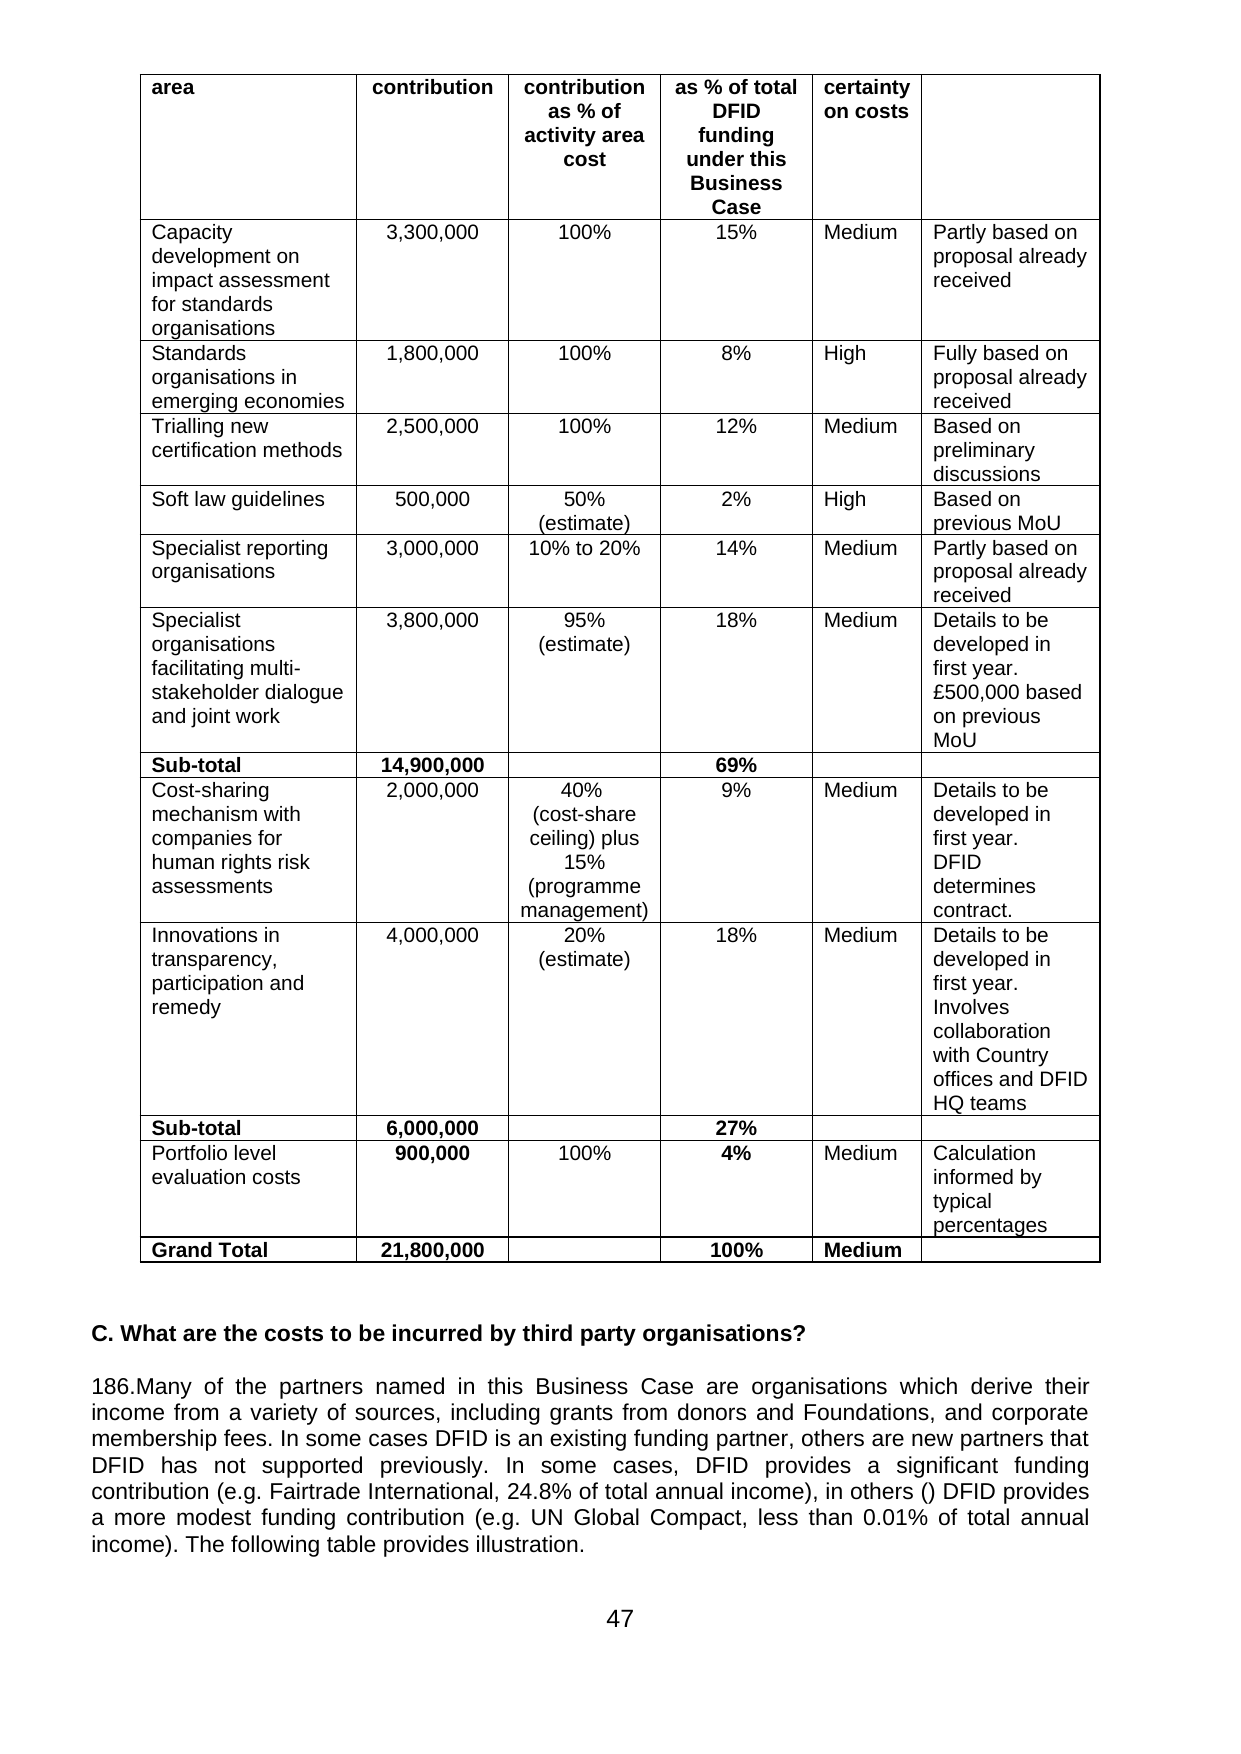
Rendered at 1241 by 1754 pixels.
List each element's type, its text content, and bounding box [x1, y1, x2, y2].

table_cell 3,000,000 [357, 535, 508, 607]
table_cell 27% [661, 1116, 812, 1139]
table_cell 15% [661, 220, 812, 339]
table_cell Partly based on proposal already received [922, 220, 1099, 339]
table_cell Medium [813, 535, 921, 607]
table_cell 12% [661, 414, 812, 485]
table_cell Partly based on proposal already received [922, 535, 1099, 607]
table_cell Soft law guidelines [141, 486, 356, 534]
table_cell 18% [661, 608, 812, 752]
table_header contribution [357, 75, 508, 219]
table_cell Capacity development on impact assessment for standards organisations [141, 220, 356, 339]
table_cell [509, 753, 660, 777]
table_cell 100% [509, 341, 660, 412]
table_cell 3,800,000 [357, 608, 508, 752]
table_cell Fully based on proposal already received [922, 341, 1099, 412]
table_cell [922, 1238, 1099, 1261]
table_cell 3,300,000 [357, 220, 508, 339]
table_cell Medium [813, 778, 921, 922]
table_cell Medium [813, 220, 921, 339]
table_cell Specialist organisations facilitating multi-stakeholder dialogue and joint work [141, 608, 356, 752]
table_cell 100% [509, 1141, 660, 1236]
table_cell [922, 753, 1099, 777]
table_cell [509, 1116, 660, 1139]
table_cell 900,000 [357, 1141, 508, 1236]
table_cell 100% [661, 1238, 812, 1261]
table_cell 100% [509, 414, 660, 485]
table_cell 4% [661, 1141, 812, 1236]
table_cell Medium [813, 608, 921, 752]
table_cell 8% [661, 341, 812, 412]
table_cell 18% [661, 923, 812, 1114]
table_cell Trialling new certification methods [141, 414, 356, 485]
table_header [922, 75, 1099, 219]
table_cell Portfolio level evaluation costs [141, 1141, 356, 1236]
table_cell High [813, 341, 921, 412]
table_cell [813, 1116, 921, 1139]
table_cell Based on previous MoU [922, 486, 1099, 534]
table_cell Based on preliminary discussions [922, 414, 1099, 485]
table_cell Standards organisations in emerging economies [141, 341, 356, 412]
table_header contribution as % of activity area cost [509, 75, 660, 219]
table_header area [141, 75, 356, 219]
table_cell 100% [509, 220, 660, 339]
table_cell Innovations in transparency, participation and remedy [141, 923, 356, 1114]
table_cell 40% (cost-share ceiling) plus 15% (programme management) [509, 778, 660, 922]
table_cell 1,800,000 [357, 341, 508, 412]
table_cell Medium [813, 1238, 921, 1261]
list Many of the partners named in this Business Case are organisations which derive their income from a variety of sources, including grants from donors and Foundations, and corporate membership fees. In some cases DFID is an existing funding partner, others are new partners that DFID has not supported previously. In some cases, DFID provides a significant funding contribution (e.g. Fairtrade International, 24.8% of total annual income), in others () DFID provides a more modest funding contribution (e.g. UN Global Compact, less than 0.01% of total annual income). The following table provides illustration. [150, 1373, 1090, 1557]
table_cell Sub-total [141, 753, 356, 777]
table_cell [509, 1238, 660, 1261]
table_cell 2,000,000 [357, 778, 508, 922]
table_cell 6,000,000 [357, 1116, 508, 1139]
table_cell 14,900,000 [357, 753, 508, 777]
table_cell 2,500,000 [357, 414, 508, 485]
table_cell [922, 1116, 1099, 1139]
table_header as % of total DFID funding under this Business Case [661, 75, 812, 219]
table_cell 4,000,000 [357, 923, 508, 1114]
table_cell 69% [661, 753, 812, 777]
table_cell Cost-sharing mechanism with companies for human rights risk assessments [141, 778, 356, 922]
table_cell Details to be developed in first year. £500,000 based on previous MoU [922, 608, 1099, 752]
table_cell Details to be developed in first year. Involves collaboration with Country offices and DFID HQ teams [922, 923, 1099, 1114]
table_cell 14% [661, 535, 812, 607]
text C. What are the costs to be incurred by third party organisations? [91, 1320, 1090, 1346]
table_header certainty on costs [813, 75, 921, 219]
table_cell Medium [813, 1141, 921, 1236]
table_cell 95% (estimate) [509, 608, 660, 752]
table_cell 50% (estimate) [509, 486, 660, 534]
table_cell Details to be developed in first year. DFID determines contract. [922, 778, 1099, 922]
table_cell Sub-total [141, 1116, 356, 1139]
table_cell [813, 753, 921, 777]
table_cell Grand Total [141, 1238, 356, 1261]
table_cell 21,800,000 [357, 1238, 508, 1261]
table_cell 20% (estimate) [509, 923, 660, 1114]
table_cell Specialist reporting organisations [141, 535, 356, 607]
table_cell 2% [661, 486, 812, 534]
table_cell High [813, 486, 921, 534]
table_cell Calculation informed by typical percentages [922, 1141, 1099, 1236]
table_cell Medium [813, 923, 921, 1114]
table_cell 500,000 [357, 486, 508, 534]
table_cell Medium [813, 414, 921, 485]
table_cell 10% to 20% [509, 535, 660, 607]
table_cell 9% [661, 778, 812, 922]
